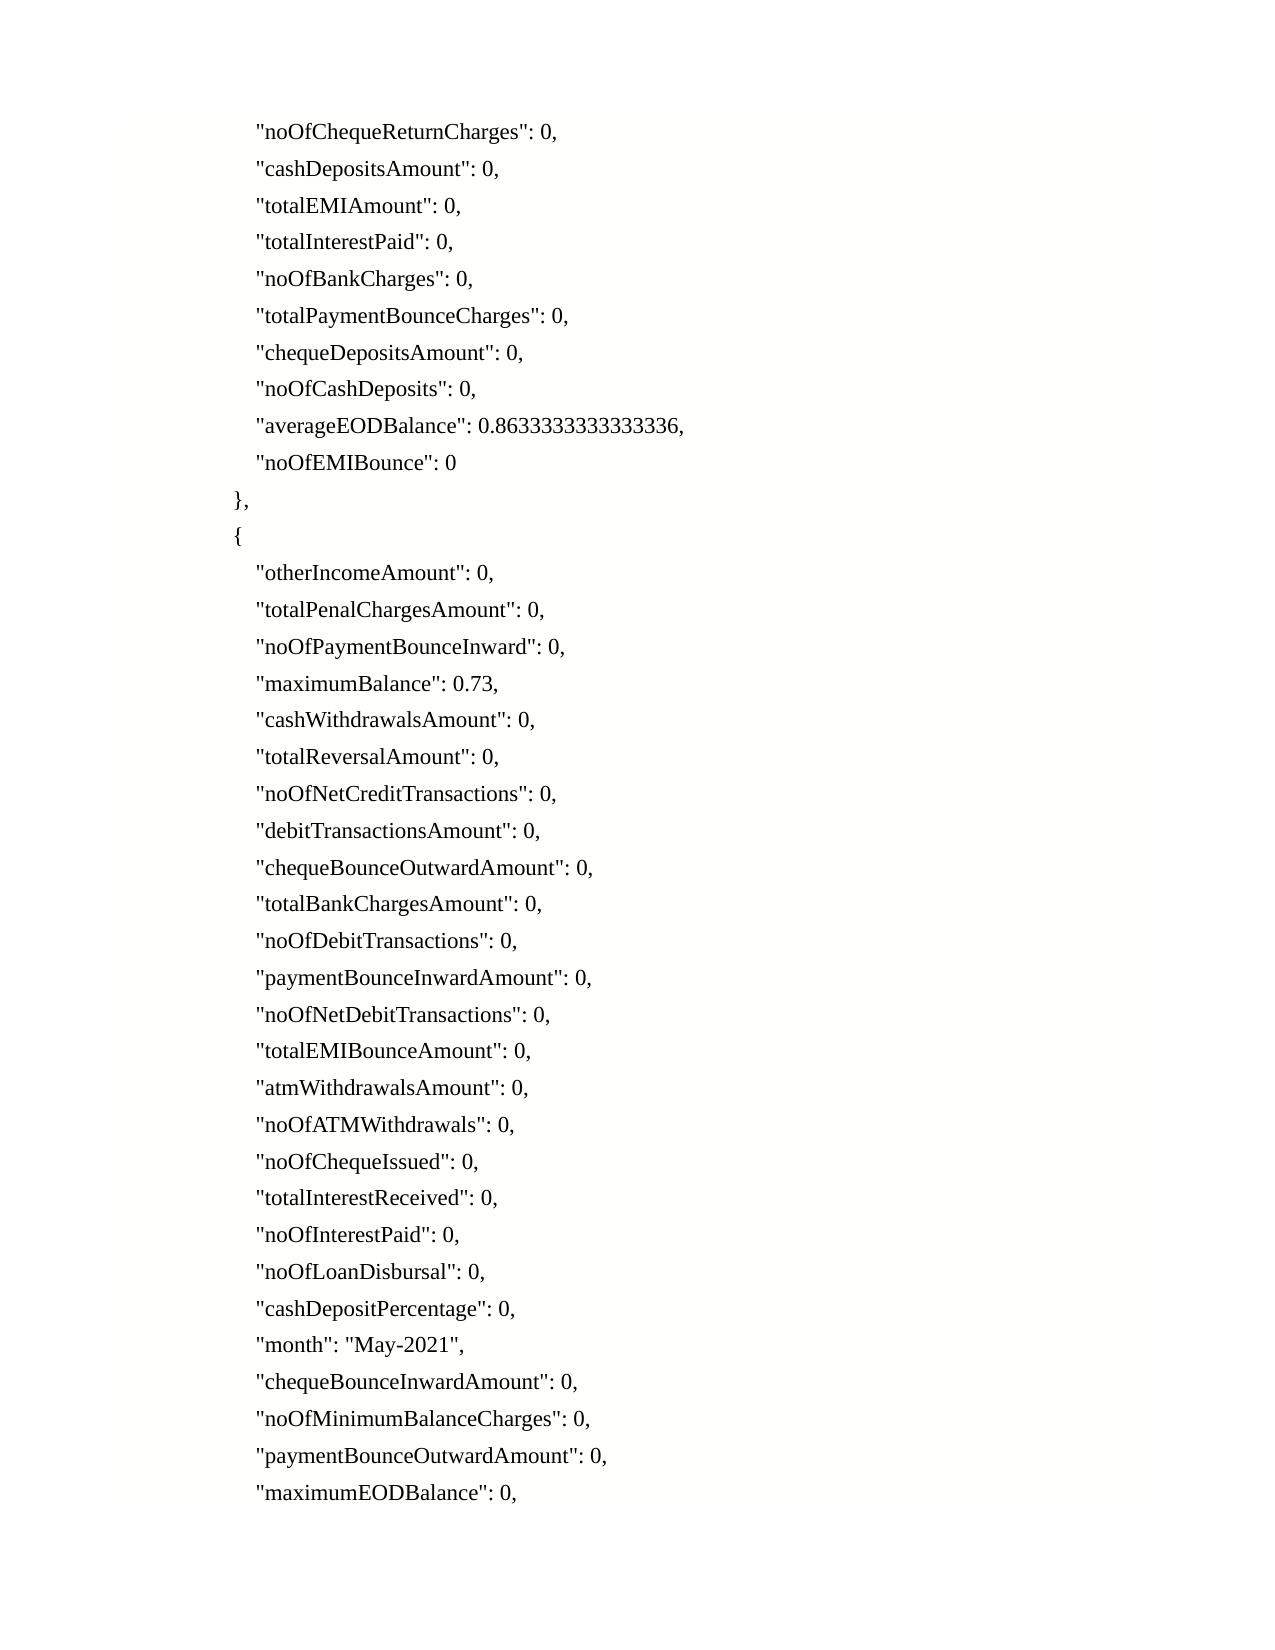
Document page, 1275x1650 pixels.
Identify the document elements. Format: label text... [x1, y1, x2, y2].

text "noOfATMWithdrawals": 0, [118, 1111, 1157, 1137]
text "totalEMIAmount": 0, [118, 192, 1157, 218]
text "cashDepositsAmount": 0, [118, 155, 1157, 181]
text "totalPaymentBounceCharges": 0, [118, 302, 1157, 328]
text "noOfInterestPaid": 0, [118, 1221, 1157, 1248]
text { [118, 523, 1157, 549]
text "paymentBounceOutwardAmount": 0, [118, 1442, 1157, 1468]
text "noOfChequeReturnCharges": 0, [118, 118, 1157, 144]
text "noOfNetCreditTransactions": 0, [118, 780, 1157, 806]
text "noOfCashDeposits": 0, [118, 376, 1157, 402]
text "noOfDebitTransactions": 0, [118, 927, 1157, 953]
text "totalEMIBounceAmount": 0, [118, 1037, 1157, 1064]
text "paymentBounceInwardAmount": 0, [118, 964, 1157, 990]
text "totalInterestReceived": 0, [118, 1184, 1157, 1211]
text "cashDepositPercentage": 0, [118, 1295, 1157, 1321]
text "totalReversalAmount": 0, [118, 743, 1157, 769]
text "noOfEMIBounce": 0 [118, 449, 1157, 475]
text "noOfBankCharges": 0, [118, 265, 1157, 292]
text "otherIncomeAmount": 0, [118, 559, 1157, 586]
text "noOfMinimumBalanceCharges": 0, [118, 1405, 1157, 1431]
text "totalBankChargesAmount": 0, [118, 890, 1157, 917]
text "totalInterestPaid": 0, [118, 228, 1157, 255]
text "averageEODBalance": 0.8633333333333336, [118, 412, 1157, 439]
text "month": "May-2021", [118, 1332, 1157, 1358]
text "totalPenalChargesAmount": 0, [118, 596, 1157, 622]
text "noOfNetDebitTransactions": 0, [118, 1001, 1157, 1027]
text "chequeDepositsAmount": 0, [118, 339, 1157, 365]
text "maximumBalance": 0.73, [118, 670, 1157, 696]
text "chequeBounceInwardAmount": 0, [118, 1368, 1157, 1395]
text "noOfChequeIssued": 0, [118, 1148, 1157, 1174]
text }, [118, 486, 1157, 512]
text "noOfLoanDisbursal": 0, [118, 1258, 1157, 1284]
text "cashWithdrawalsAmount": 0, [118, 706, 1157, 733]
text "debitTransactionsAmount": 0, [118, 817, 1157, 843]
text "noOfPaymentBounceInward": 0, [118, 633, 1157, 659]
text "chequeBounceOutwardAmount": 0, [118, 853, 1157, 880]
text "atmWithdrawalsAmount": 0, [118, 1074, 1157, 1101]
text "maximumEODBalance": 0, [118, 1479, 1157, 1505]
